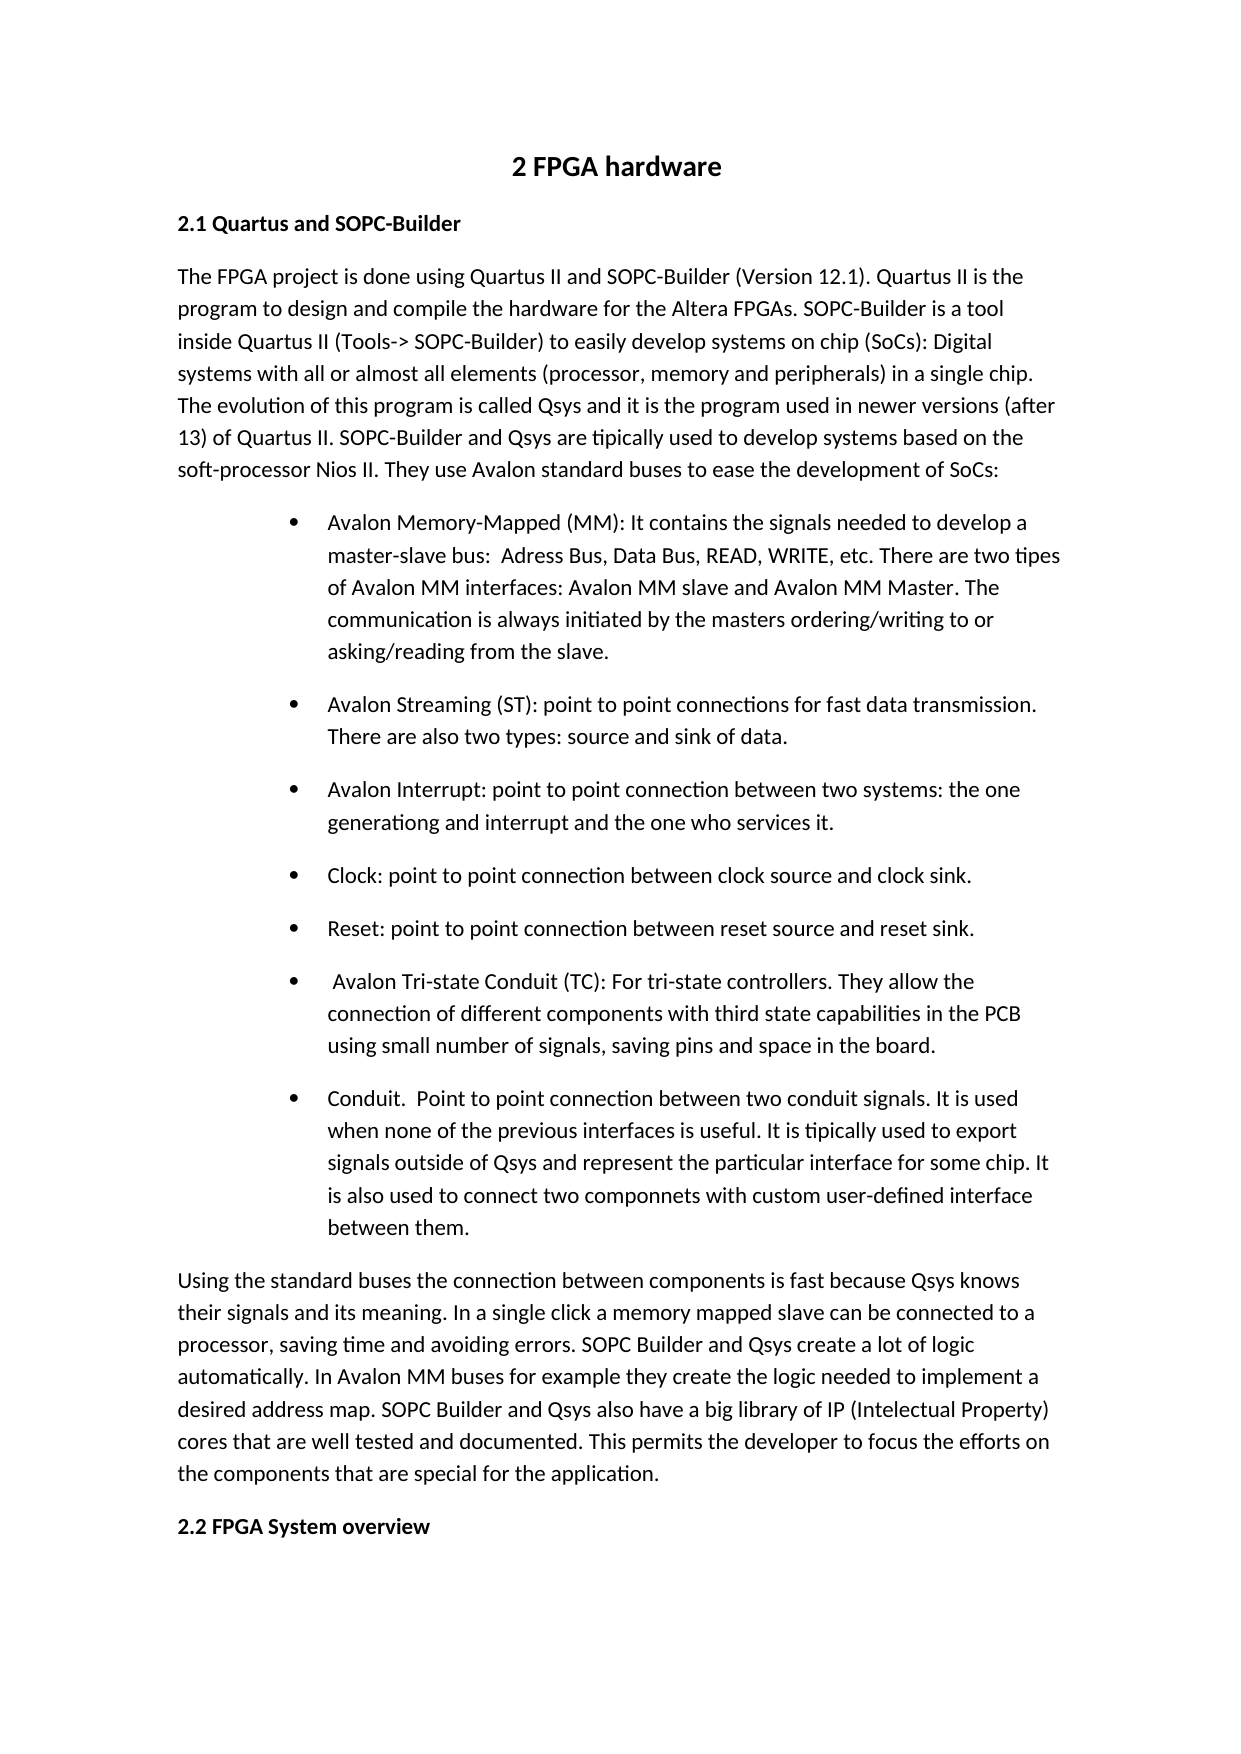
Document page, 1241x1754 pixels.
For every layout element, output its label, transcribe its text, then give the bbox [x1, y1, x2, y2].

list Avalon Tri-state Conduit (TC): For tri-state controllers. They allow the connection of different components with third state capabilities in the PCB using small number of signals, saving pins and space in the board. [290, 967, 1063, 1059]
list Avalon Memory-Mapped (MM): It contains the signals needed to develop a master-slave bus: Adress Bus, Data Bus, READ, WRITE, etc. There are two tipes of Avalon MM interfaces: Avalon MM slave and Avalon MM Master. The communication is always initiated by the masters ordering/writing to or asking/reading from the slave. [290, 508, 1063, 665]
text 2.1 Quartus and SOPC-Builder [177, 209, 1063, 237]
text 2 FPGA hardware [177, 148, 1063, 183]
list Reset: point to point connection between reset source and reset sink. [290, 914, 1063, 942]
list Clock: point to point connection between clock source and clock sink. [290, 861, 1063, 889]
list Avalon Interrupt: point to point connection between two systems: the one generationg and interrupt and the one who services it. [290, 776, 1063, 836]
text Using the standard buses the connection between components is fast because Qsys knows their signals and its meaning. In a single click a memory mapped slave can be connected to a processor, saving time and avoiding errors. SOPC Builder and Qsys create a lot of logic automatically. In Avalon MM buses for example they create the logic needed to implement a desired address map. SOPC Builder and Qsys also have a big library of IP (Intelectual Property) cores that are well tested and documented. This permits the developer to focus the efforts on the components that are special for the application. [177, 1266, 1063, 1487]
list Avalon Streaming (ST): point to point connections for fast data transmission. There are also two types: source and sink of data. [290, 690, 1063, 751]
text The FPGA project is done using Quartus II and SOPC-Builder (Version 12.1). Quartus II is the program to design and compile the hardware for the Altera FPGAs. SOPC-Builder is a tool inside Quartus II (Tools-> SOPC-Builder) to easily develop systems on chip (SoCs): Digital systems with all or almost all elements (processor, memory and peripherals) in a single chip. The evolution of this program is called Qsys and it is the program used in newer versions (after 13) of Quartus II. SOPC-Builder and Qsys are tipically used to develop systems based on the soft-processor Nios II. They use Avalon standard buses to ease the development of SoCs: [177, 262, 1063, 483]
text 2.2 FPGA System overview [177, 1512, 1063, 1540]
list Conduit. Point to point connection between two conduit signals. It is used when none of the previous interfaces is useful. It is tipically used to export signals outside of Qsys and represent the particular interface for some chip. It is also used to connect two componnets with custom user-defined interface between them. [290, 1084, 1063, 1241]
